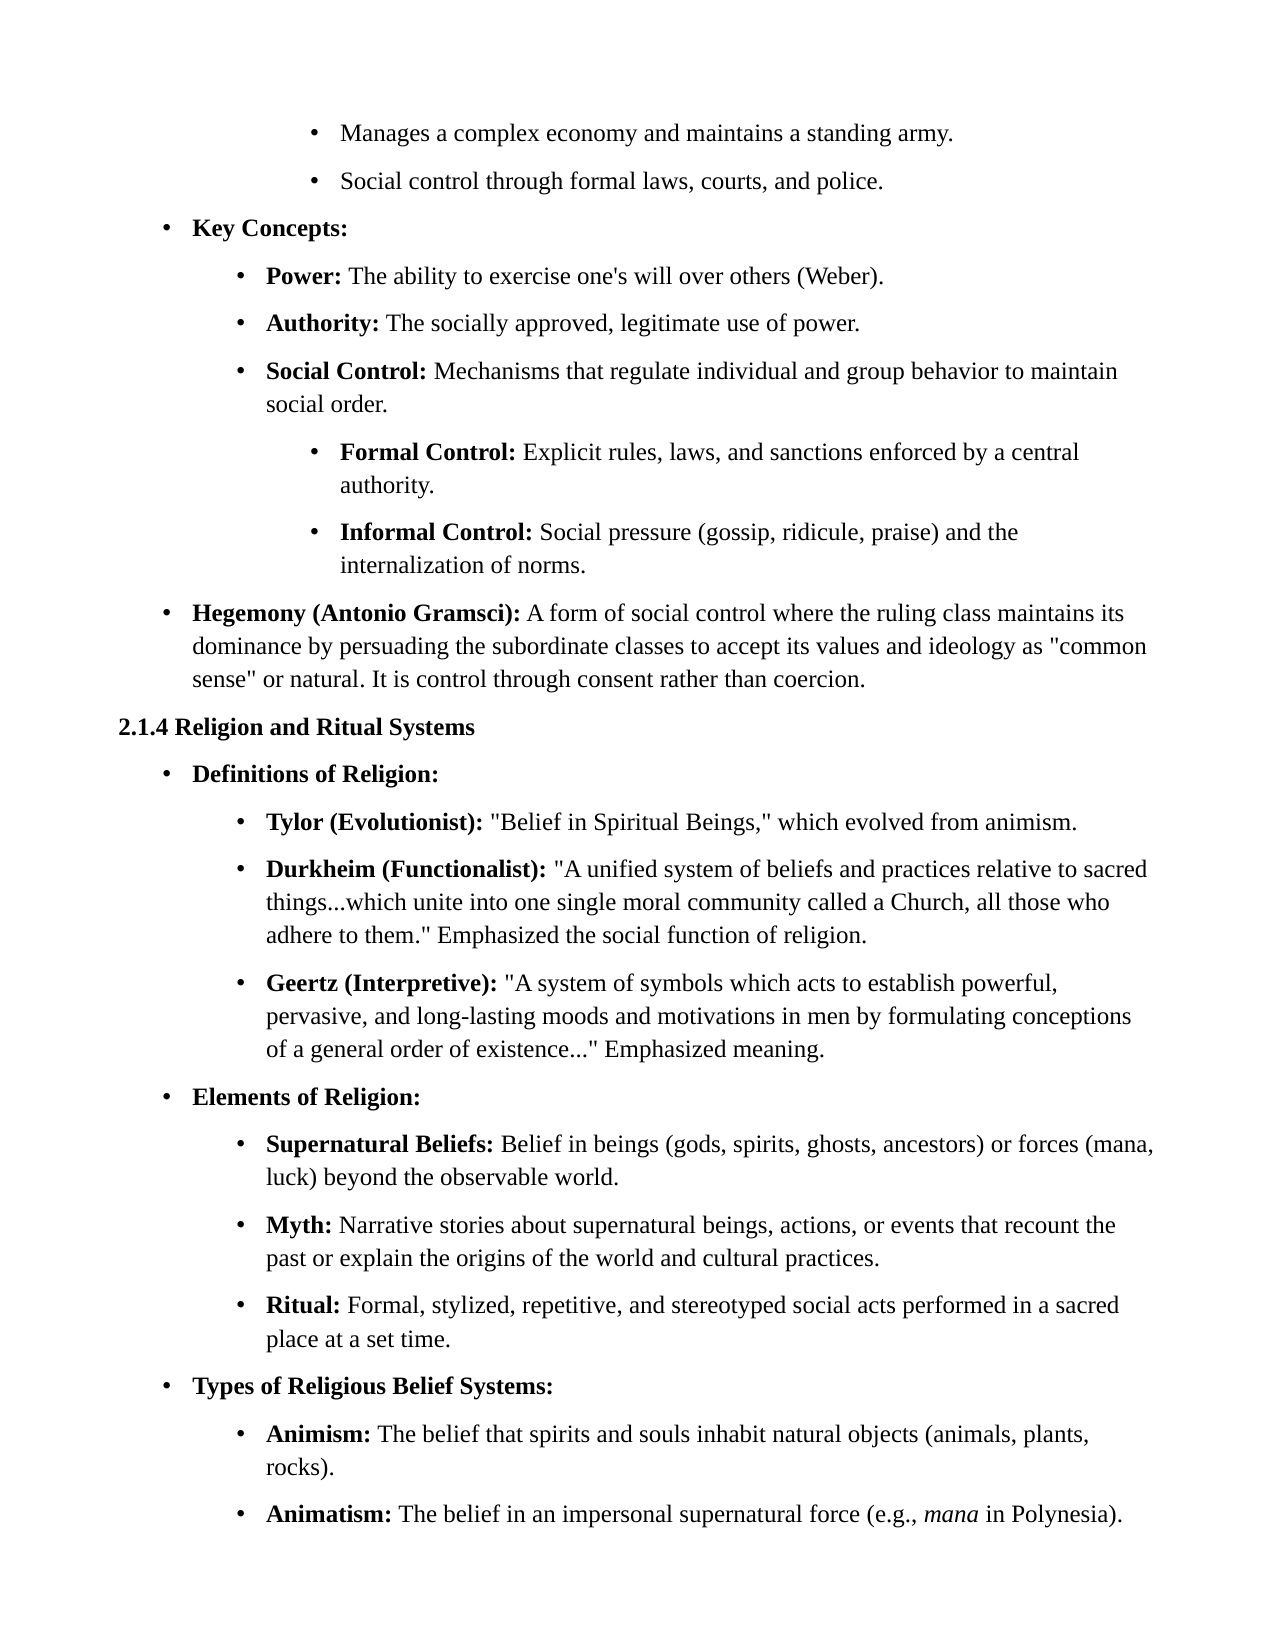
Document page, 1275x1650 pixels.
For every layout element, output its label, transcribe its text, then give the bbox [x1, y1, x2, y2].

list Supernatural Beliefs: Belief in beings (gods, spirits, ghosts, ancestors) or forces (mana, luck) beyond the observable world. [236, 1129, 1157, 1191]
text 2.1.4 Religion and Ritual Systems [118, 712, 1157, 740]
list Tylor (Evolutionist): "Belief in Spiritual Beings," which evolved from animism. [236, 807, 1157, 836]
list Power: The ability to exercise one's will over others (Weber). [236, 261, 1157, 290]
list Types of Religious Belief Systems: [162, 1371, 1157, 1400]
list Hegemony (Antonio Gramsci): A form of social control where the ruling class maintains its dominance by persuading the subordinate classes to accept its values and ideology as "common sense" or natural. It is control through consent rather than coercion. [162, 598, 1157, 693]
list Social Control: Mechanisms that regulate individual and group behavior to maintain social order. [236, 356, 1157, 418]
list Ritual: Formal, stylized, repetitive, and stereotyped social acts performed in a sacred place at a set time. [236, 1291, 1157, 1352]
list Geertz (Interpretive): "A system of symbols which acts to establish powerful, pervasive, and long-lasting moods and motivations in men by formulating conceptions of a general order of existence..." Emphasized meaning. [236, 968, 1157, 1063]
list Elements of Religion: [162, 1082, 1157, 1111]
list Durkheim (Functionalist): "A unified system of beliefs and practices relative to sacred things...which unite into one single moral community called a Church, all those who adhere to them." Emphasized the social function of religion. [236, 854, 1157, 949]
list Informal Control: Social pressure (gossip, ridicule, praise) and the internalization of norms. [310, 517, 1157, 579]
list Formal Control: Explicit rules, laws, and sanctions enforced by a central authority. [310, 437, 1157, 498]
list Key Concepts: [162, 213, 1157, 242]
list Social control through formal laws, courts, and police. [310, 166, 1157, 194]
list Manages a complex economy and maintains a standing army. [310, 118, 1157, 147]
list Definitions of Religion: [162, 759, 1157, 788]
list Authority: The socially approved, legitimate use of power. [236, 308, 1157, 337]
list Myth: Narrative stories about supernatural beings, actions, or events that recount the past or explain the origins of the world and cultural practices. [236, 1210, 1157, 1272]
list Animatism: The belief in an impersonal supernatural force (e.g., mana in Polynesia). [236, 1499, 1157, 1528]
list Animism: The belief that spirits and souls inhabit natural objects (animals, plants, rocks). [236, 1419, 1157, 1481]
